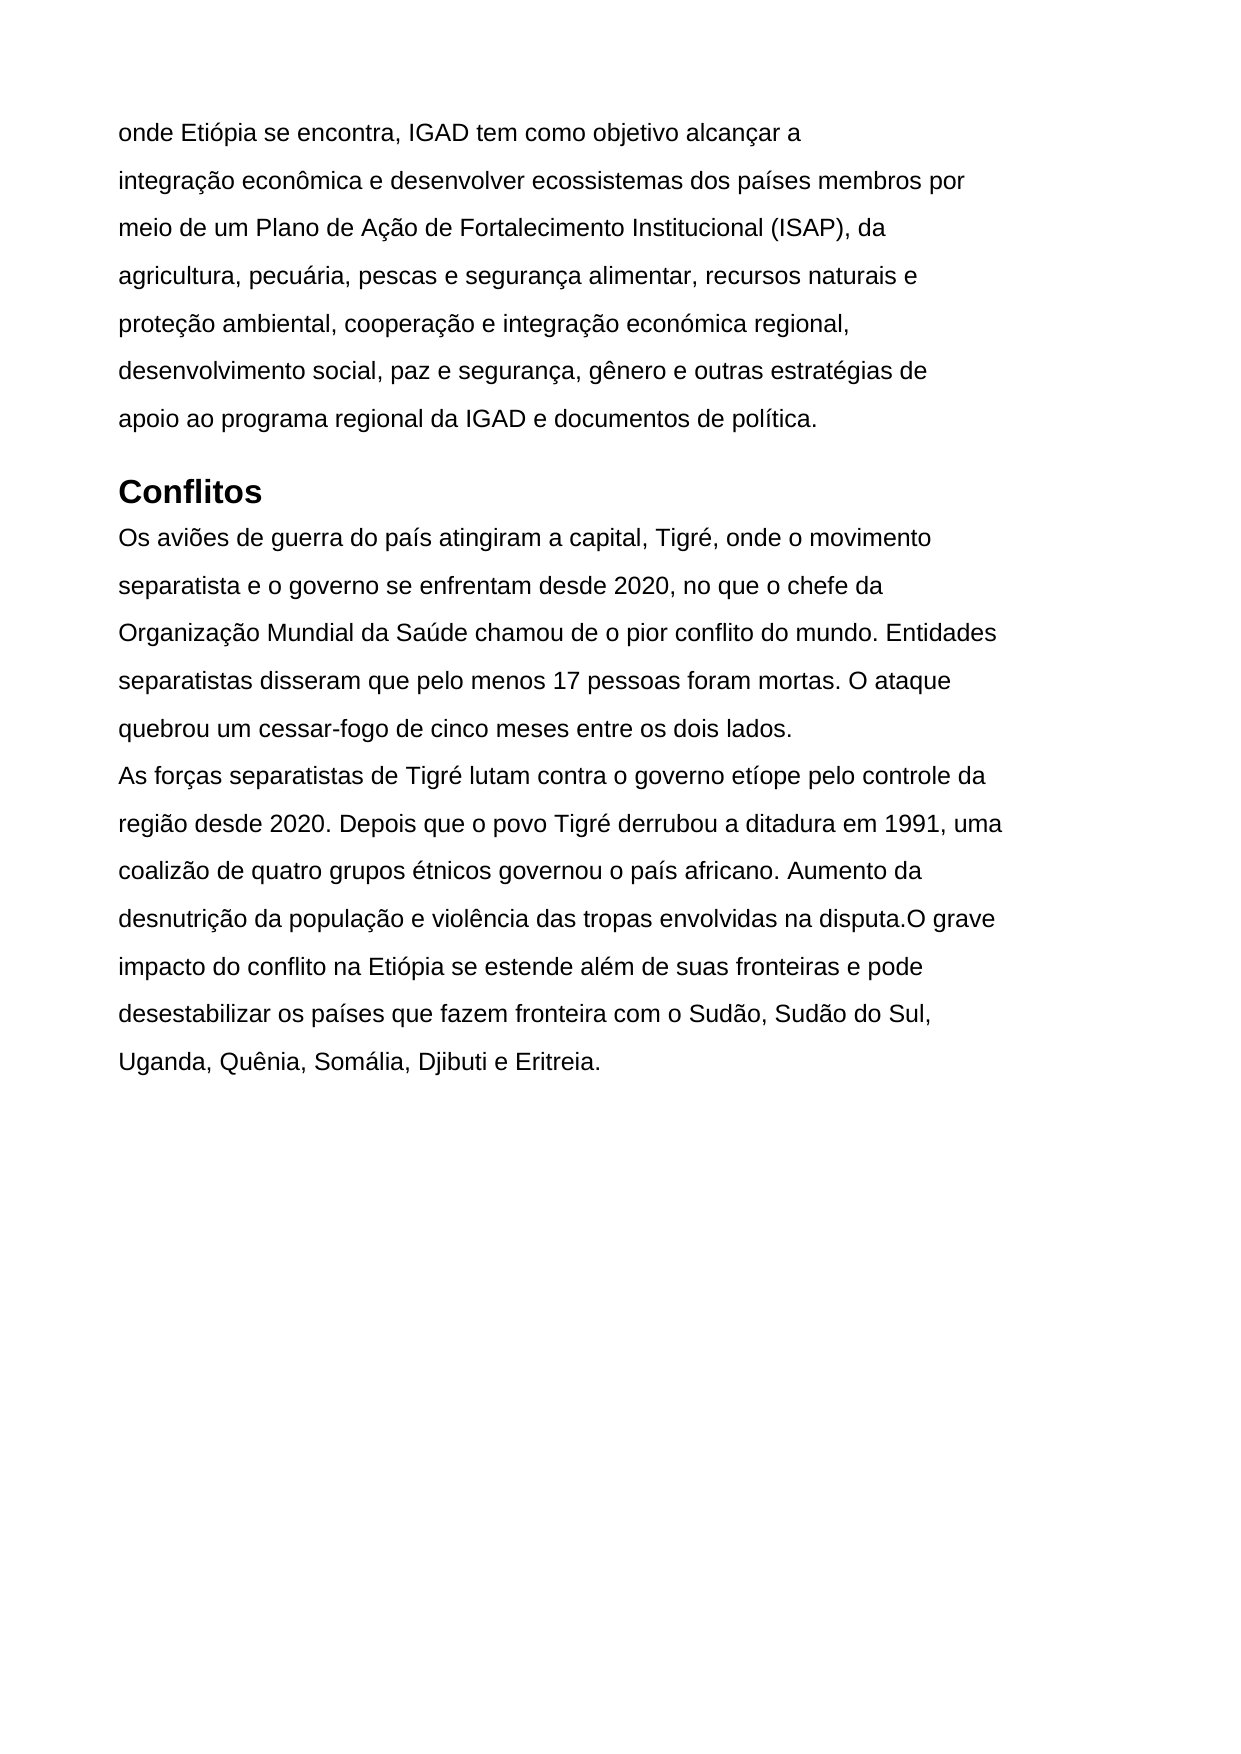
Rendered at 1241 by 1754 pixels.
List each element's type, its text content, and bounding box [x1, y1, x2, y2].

text desnutrição da população e violência das tropas envolvidas na disputa.O grave [118, 904, 1122, 933]
text As forças separatistas de Tigré lutam contra o governo etíope pelo controle da [118, 761, 1122, 790]
text separatista e o governo se enfrentam desde 2020, no que o chefe da [118, 571, 1122, 599]
text impacto do conflito na Etiópia se estende além de suas fronteiras e pode [118, 952, 1122, 980]
text proteção ambiental, cooperação e integração económica regional, [118, 308, 1122, 337]
text coalizão de quatro grupos étnicos governou o país africano. Aumento da [118, 856, 1122, 885]
text Organização Mundial da Saúde chamou de o pior conflito do mundo. Entidades [118, 618, 1122, 647]
text separatistas disseram que pelo menos 17 pessoas foram mortas. O ataque [118, 666, 1122, 695]
text meio de um Plano de Ação de Fortalecimento Institucional (ISAP), da [118, 213, 1122, 242]
text onde Etiópia se encontra, IGAD tem como objetivo alcançar a [118, 118, 1122, 147]
text agricultura, pecuária, pescas e segurança alimentar, recursos naturais e [118, 261, 1122, 290]
text Os aviões de guerra do país atingiram a capital, Tigré, onde o movimento [118, 523, 1122, 552]
text Uganda, Quênia, Somália, Djibuti e Eritreia. [118, 1047, 1122, 1076]
text desestabilizar os países que fazem fronteira com o Sudão, Sudão do Sul, [118, 999, 1122, 1028]
subtitle Conflitos [118, 472, 1122, 511]
text apoio ao programa regional da IGAD e documentos de política. [118, 404, 1122, 432]
text desenvolvimento social, paz e segurança, gênero e outras estratégias de [118, 356, 1122, 385]
text integração econômica e desenvolver ecossistemas dos países membros por [118, 166, 1122, 194]
text quebrou um cessar-fogo de cinco meses entre os dois lados. [118, 713, 1122, 742]
text região desde 2020. Depois que o povo Tigré derrubou a ditadura em 1991, uma [118, 809, 1122, 837]
